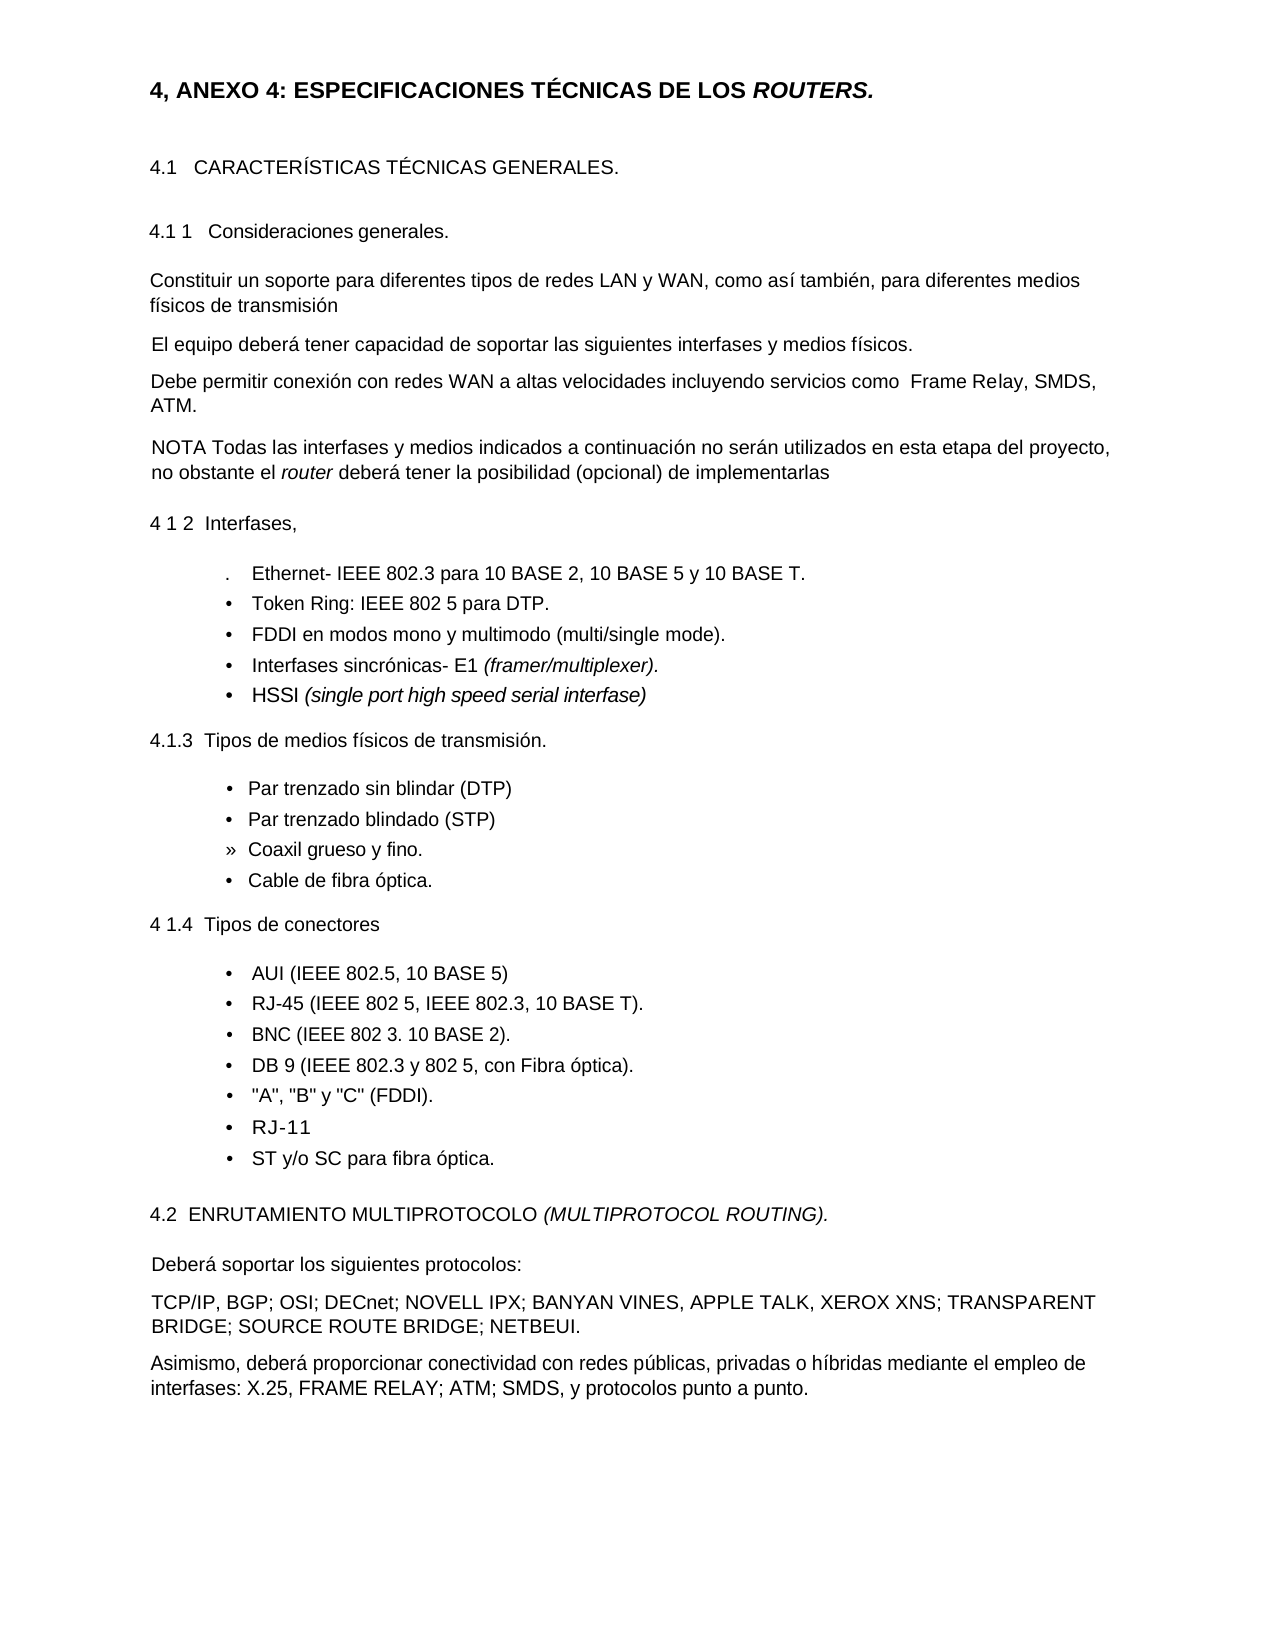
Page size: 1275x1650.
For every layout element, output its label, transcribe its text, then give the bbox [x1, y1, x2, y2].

text 4.2 ENRUTAMIENTO MULTIPROTOCOLO (MULTIPROTOCOL ROUTING). [149, 1203, 1126, 1225]
text 4, ANEXO 4: ESPECIFICACIONES TÉCNICAS DE LOS ROUTERS. [149, 77, 1126, 104]
text • ST y/o SC para fibra óptica. [226, 1140, 1126, 1171]
text NOTA Todas las interfases y medios indicados a continuación no serán utilizados en esta etapa del proyecto, no obstante el router deberá tener la posibilidad (opcional) de implementarlas [151, 434, 1126, 485]
text 4.1.3 Tipos de medios físicos de transmisión. [149, 728, 1126, 751]
text • HSSI (single port high speed serial interfase) [225, 678, 1126, 709]
text » Coaxil grueso y fino. [225, 832, 1126, 863]
text • FDDI en modos mono y multimodo (multi/single mode). [225, 617, 1126, 648]
text . Ethernet- IEEE 802.3 para 10 BASE 2, 10 BASE 5 y 10 BASE T. [224, 555, 1126, 586]
text • Cable de fibra óptica. [225, 863, 1126, 894]
text El equipo deberá tener capacidad de soportar las siguientes interfases y medios físicos. [151, 333, 1126, 356]
text 4.1 CARACTERÍSTICAS TÉCNICAS GENERALES. [149, 156, 1126, 179]
text • Par trenzado sin blindar (DTP) [226, 771, 1126, 801]
text Constituir un soporte para diferentes tipos de redes LAN y WAN, como así también, para diferentes me­dios físicos de transmisión [149, 268, 1126, 317]
text • DB 9 (IEEE 802.3 y 802 5, con Fibra óptica). [225, 1047, 1126, 1078]
text • Token Ring: IEEE 802 5 para DTP. [225, 586, 1126, 617]
text Debe permitir conexión con redes WAN a altas velocidades incluyendo servicios como Frame Relay, SMDS, ATM. [150, 368, 1126, 418]
text 4 1.4 Tipos de conectores [149, 912, 1126, 935]
text • RJ-11 [225, 1110, 1126, 1140]
text • RJ-45 (IEEE 802 5, IEEE 802.3, 10 BASE T). [225, 986, 1126, 1017]
text • AUI (IEEE 802.5, 10 BASE 5) [225, 955, 1126, 986]
text TCP/IP, BGP; OSI; DECnet; NOVELL IPX; BANYAN VINES, APPLE TALK, XEROX XNS; TRANSPARENT BRIDGE; SOURCE ROUTE BRIDGE; NETBEUI. [151, 1289, 1126, 1339]
text • "A", "B" y "C" (FDDI). [226, 1078, 1126, 1109]
text 4 1 2 Interfases, [149, 512, 1126, 534]
text Deberá soportar los siguientes protocolos: [151, 1253, 1126, 1276]
text • BNC (IEEE 802 3. 10 BASE 2). [226, 1017, 1126, 1047]
text Asimismo, deberá proporcionar conectividad con redes públicas, privadas o híbridas mediante el empleo de interfases: X.25, FRAME RELAY; ATM; SMDS, y protocolos punto a punto. [150, 1351, 1126, 1400]
text • Par trenzado blindado (STP) [225, 801, 1126, 832]
text • Interfases sincrónicas- E1 (framer/multiplexer). [225, 648, 1126, 678]
text 4.1 1 Consideraciones generales. [149, 220, 1126, 243]
